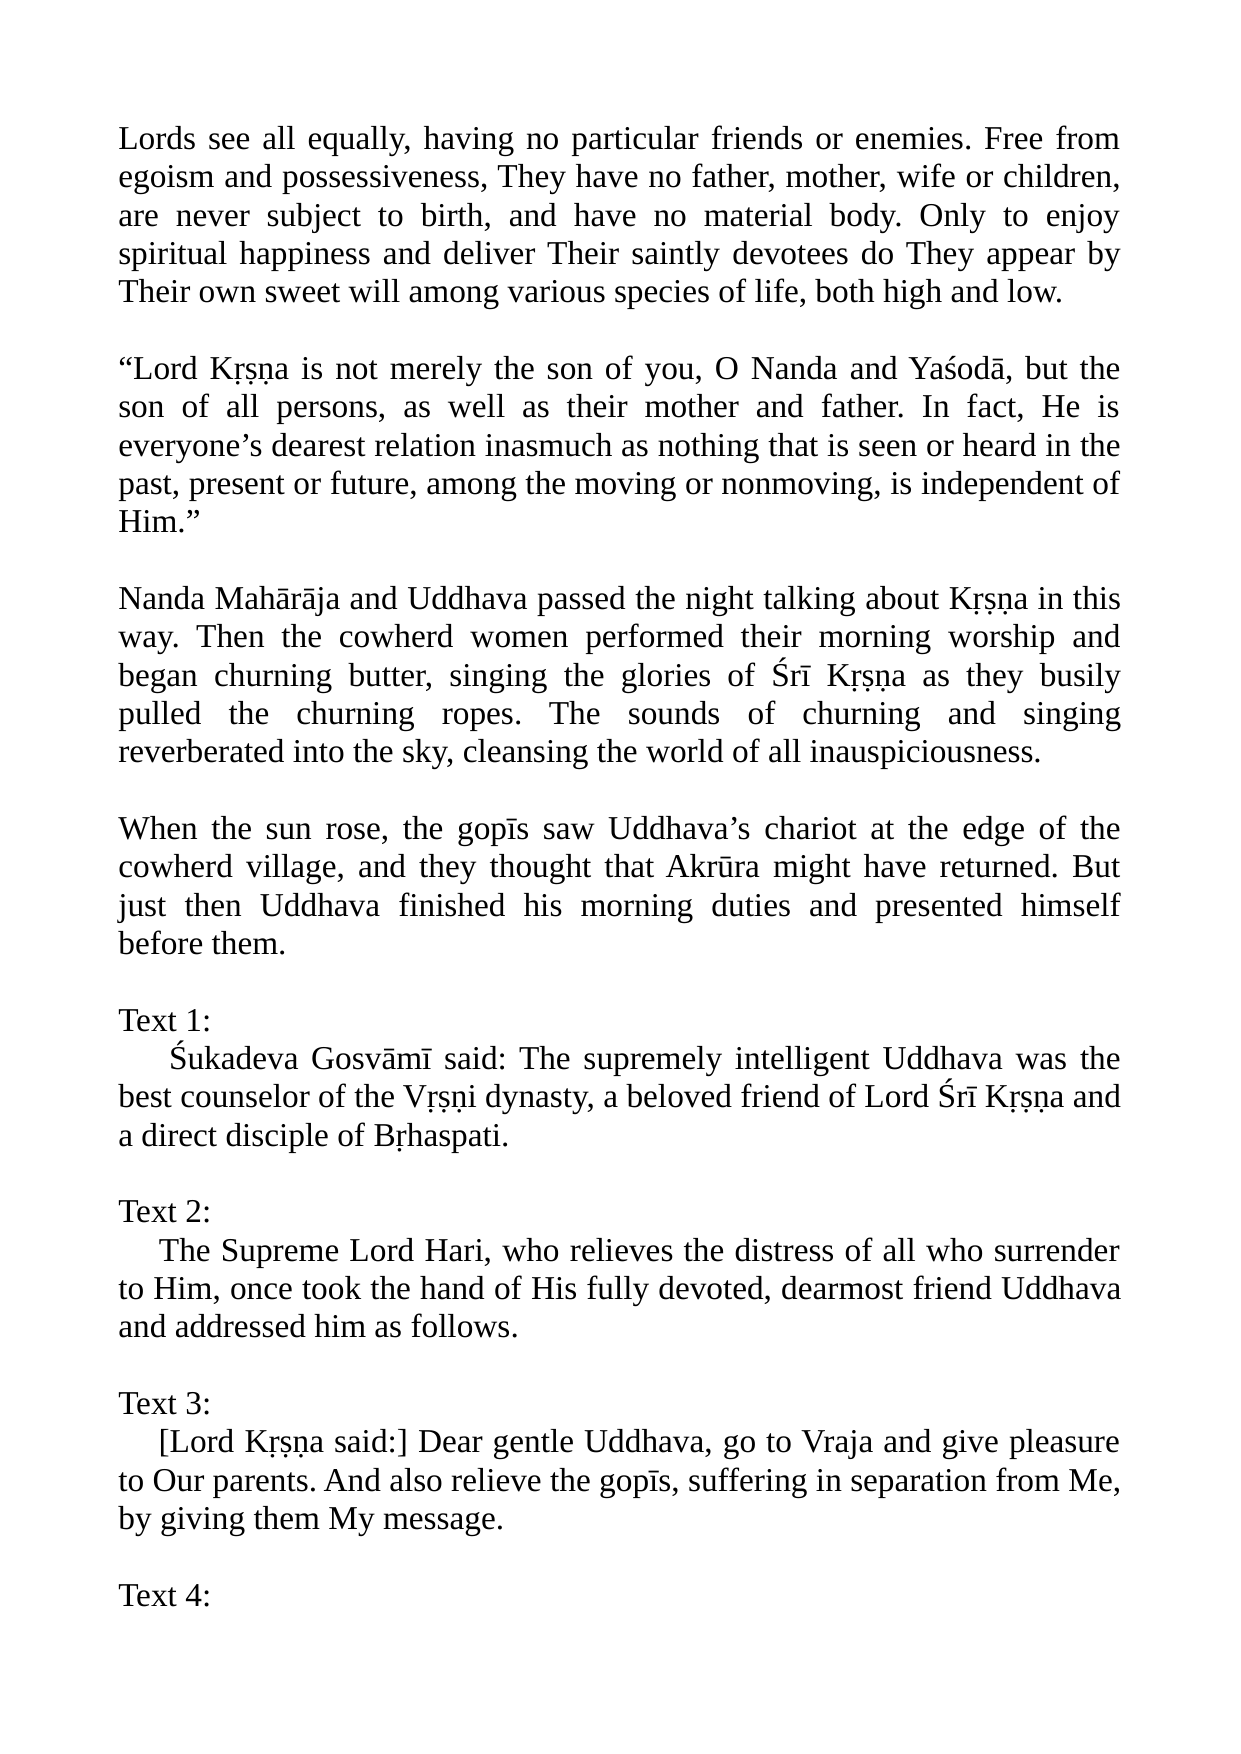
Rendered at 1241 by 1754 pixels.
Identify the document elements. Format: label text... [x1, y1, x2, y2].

text Text 3: [118, 1383, 1122, 1421]
text Text 4: [118, 1575, 1122, 1613]
text [Lord Kṛṣṇa said:] Dear gentle Uddhava, go to Vraja and give pleasure to Our parents. And also relieve the gopīs, suffering in separation from Me, by giving them My message. [118, 1421, 1122, 1536]
text “Lord Kṛṣṇa is not merely the son of you, O Nanda and Yaśodā, but the son of all persons, as well as their mother and father. In fact, He is everyone’s dearest relation inasmuch as nothing that is seen or heard in the past, present or future, among the moving or nonmoving, is independent of Him.” [118, 348, 1122, 540]
text Text 2: [118, 1191, 1122, 1230]
text When the sun rose, the gopīs saw Uddhava’s chariot at the edge of the cowherd village, and they thought that Akrūra might have returned. But just then Uddhava finished his morning duties and presented himself before them. [118, 808, 1122, 961]
text The Supreme Lord Hari, who relieves the distress of all who surrender to Him, once took the hand of His fully devoted, dearmost friend Uddhava and addressed him as follows. [118, 1230, 1122, 1345]
text Nanda Mahārāja and Uddhava passed the night talking about Kṛṣṇa in this way. Then the cowherd women performed their morning worship and began churning butter, singing the glories of Śrī Kṛṣṇa as they busily pulled the churning ropes. The sounds of churning and singing reverberated into the sky, cleansing the world of all inauspiciousness. [118, 578, 1122, 770]
text Śukadeva Gosvāmī said: The supremely intelligent Uddhava was the best counselor of the Vṛṣṇi dynasty, a beloved friend of Lord Śrī Kṛṣṇa and a direct disciple of Bṛhaspati. [118, 1038, 1122, 1153]
text Lords see all equally, having no particular friends or enemies. Free from egoism and possessiveness, They have no father, mother, wife or children, are never subject to birth, and have no material body. Only to enjoy spiritual happiness and deliver Their saintly devotees do They appear by Their own sweet will among various species of life, both high and low. [118, 118, 1122, 310]
text Text 1: [118, 1000, 1122, 1038]
